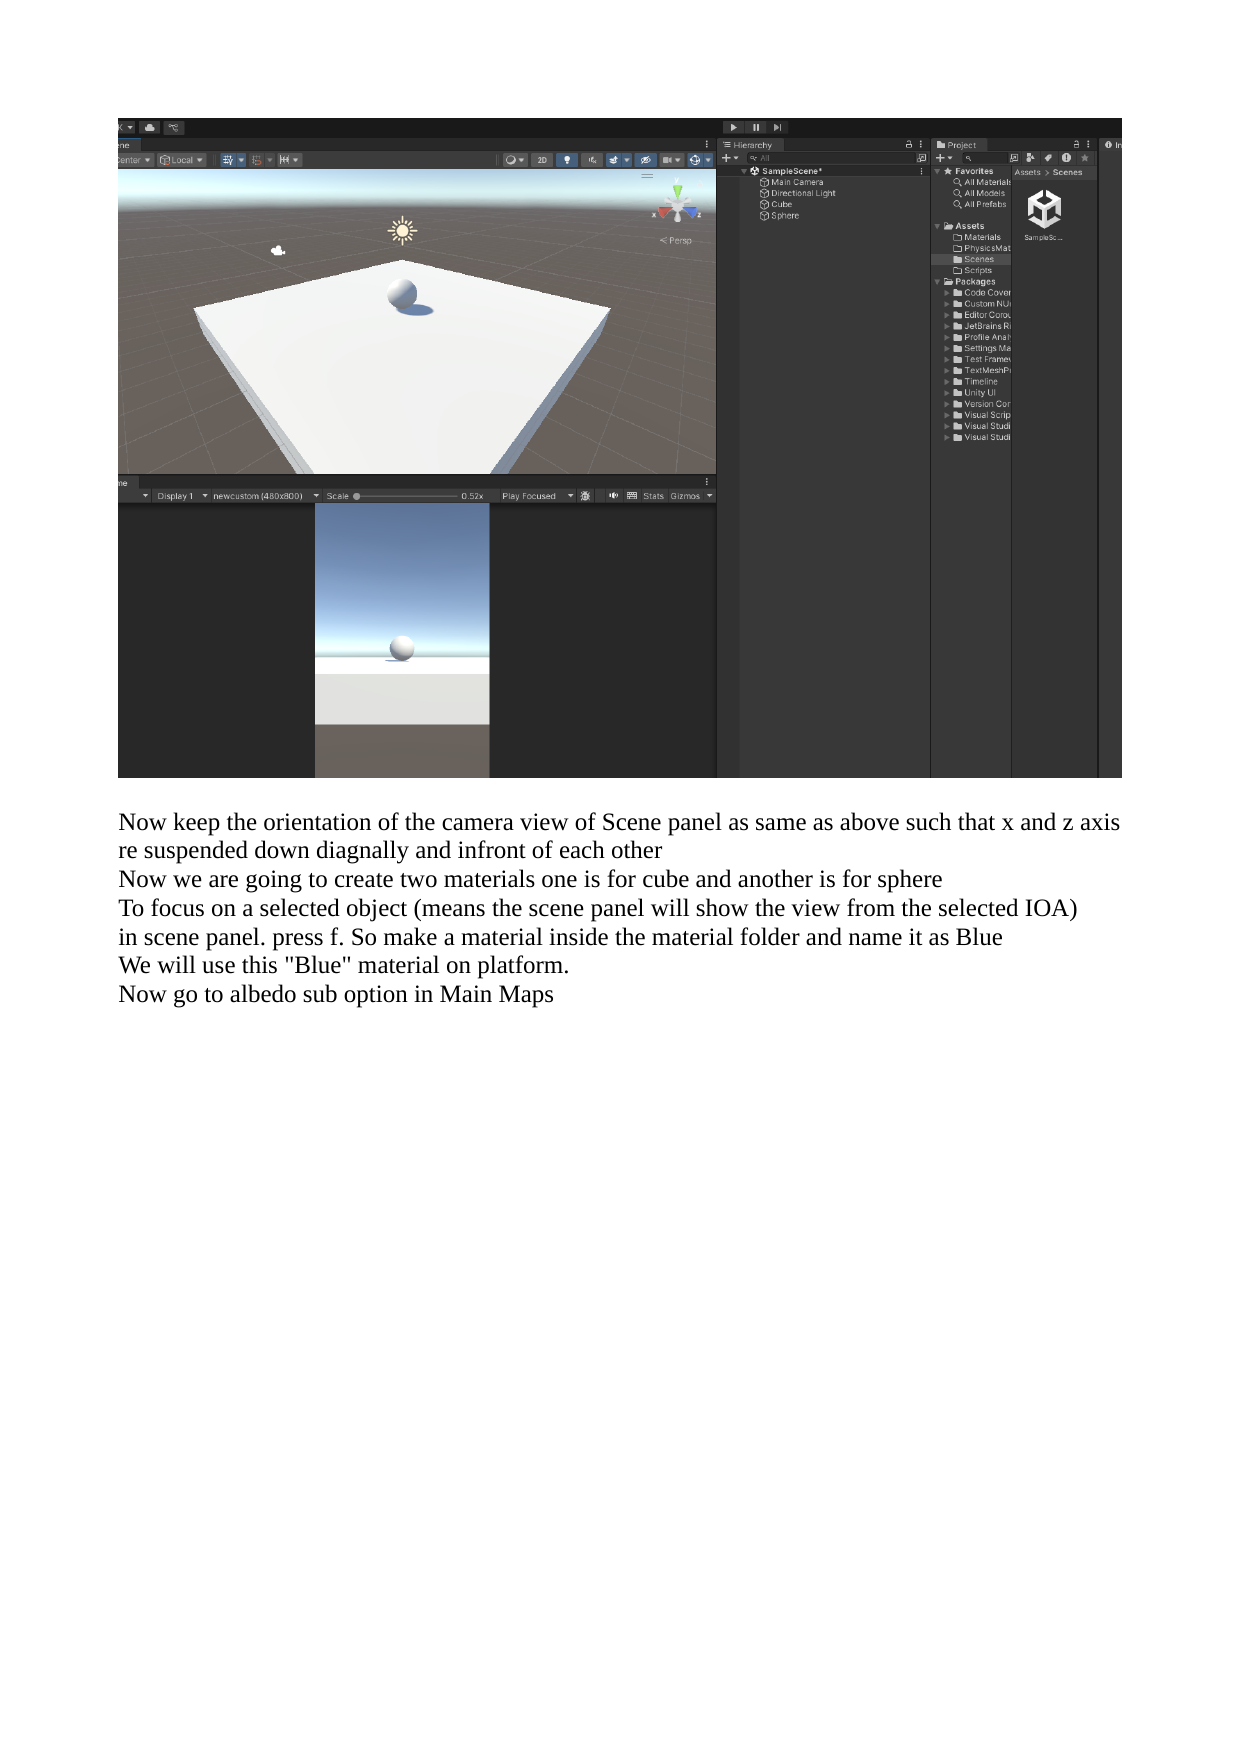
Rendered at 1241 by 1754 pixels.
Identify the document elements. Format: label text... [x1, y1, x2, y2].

picture [118, 118, 1122, 778]
text Now go to albedo sub option in Main Maps [118, 979, 1122, 1008]
text We will use this "Blue" material on platform. [118, 951, 1122, 979]
text Now keep the orientation of the camera view of Scene panel as same as above such that x and z axis re suspended down diagnally and infront of each other [118, 807, 1122, 864]
text in scene panel. press f. So make a material inside the material folder and name it as Blue [118, 922, 1122, 951]
text To focus on a selected object (means the scene panel will show the view from the selected IOA) [118, 893, 1122, 922]
text Now we are going to create two materials one is for cube and another is for sphere [118, 864, 1122, 893]
